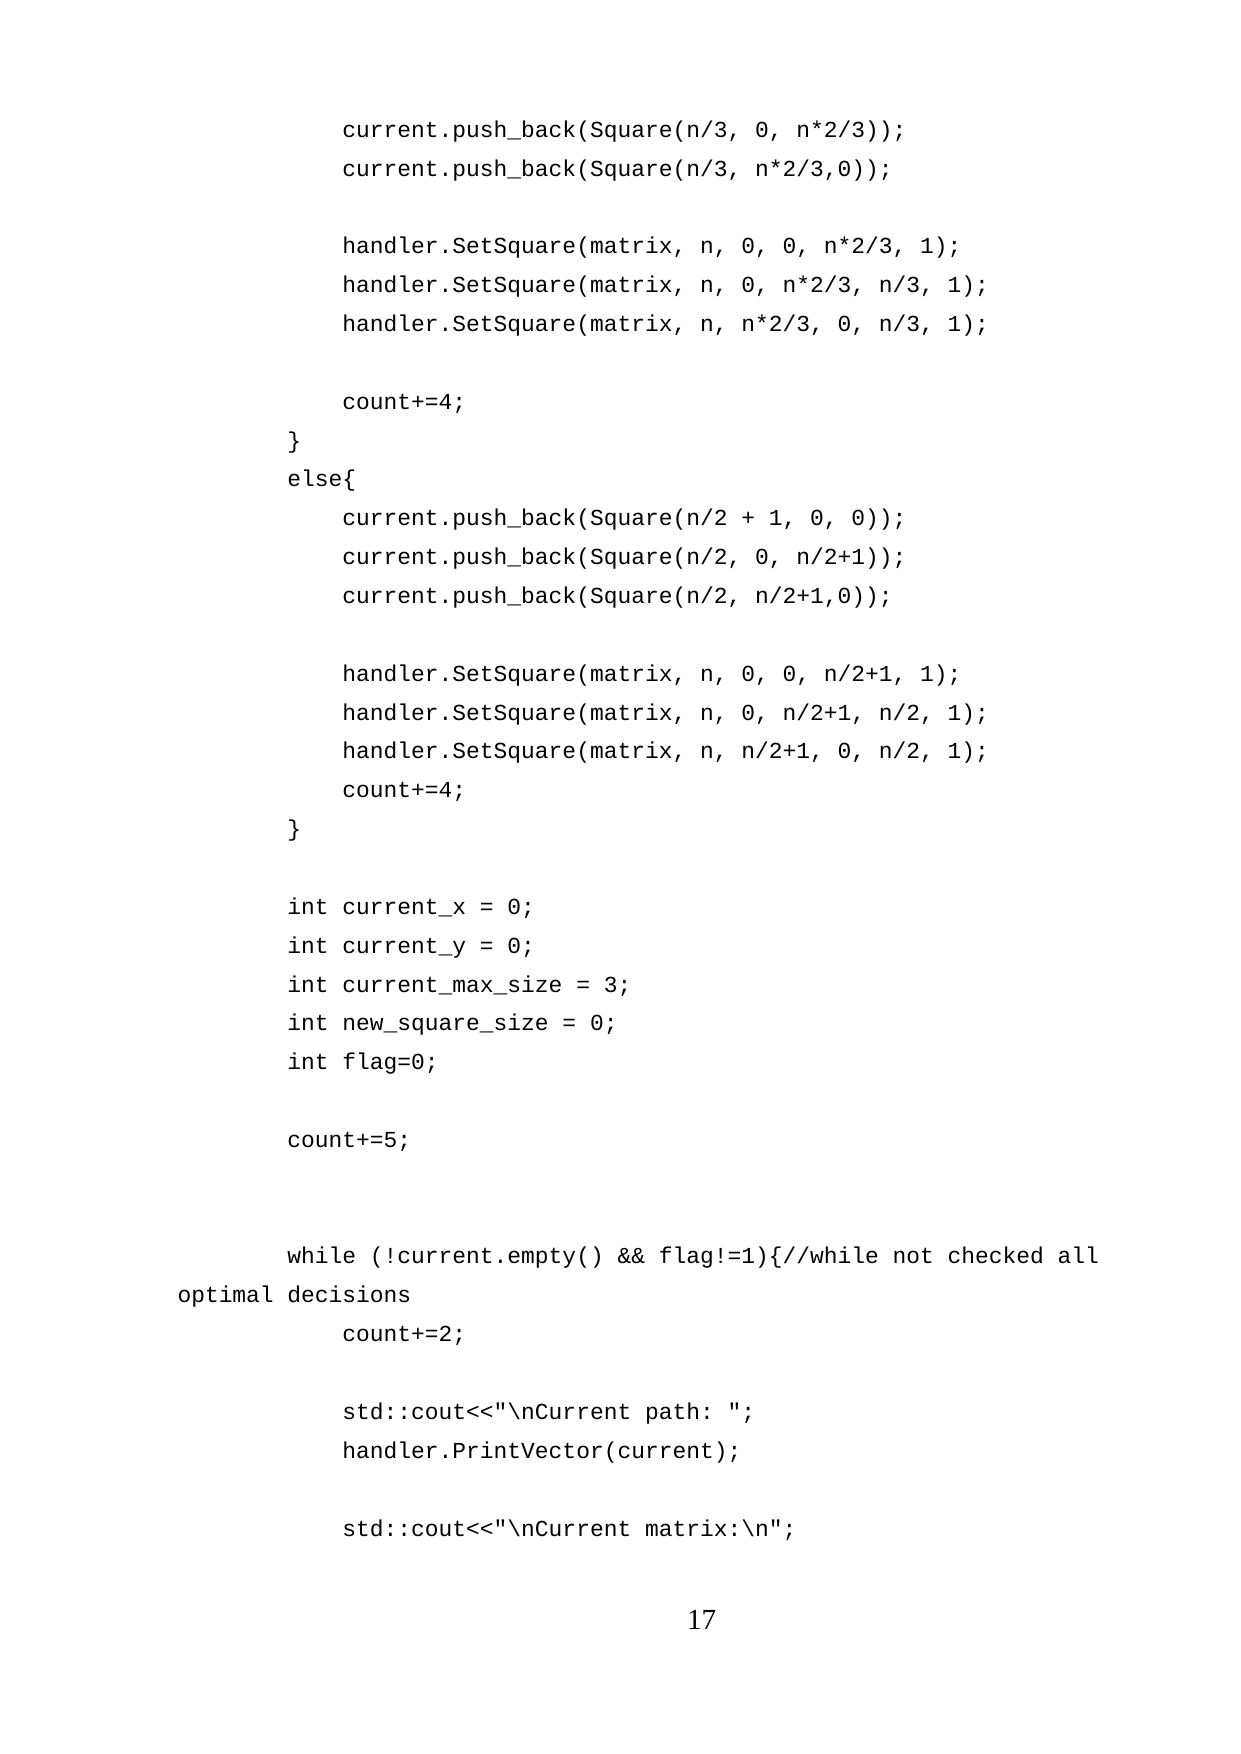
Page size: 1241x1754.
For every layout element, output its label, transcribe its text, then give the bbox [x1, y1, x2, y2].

text count+=5; [177, 1128, 1152, 1154]
text int current_y = 0; [177, 934, 1152, 960]
text handler.SetSquare(matrix, n, 0, 0, n/2+1, 1); [177, 662, 1152, 688]
text while (!current.empty() && flag!=1){//while not checked all optimal decisions [177, 1245, 1152, 1310]
text } [177, 429, 1152, 455]
text else{ [177, 468, 1152, 494]
text } [177, 817, 1152, 843]
text int current_x = 0; [177, 895, 1152, 921]
text count+=4; [177, 390, 1152, 416]
text current.push_back(Square(n/2, 0, n/2+1)); [177, 546, 1152, 571]
text handler.PrintVector(current); [177, 1439, 1152, 1465]
text handler.SetSquare(matrix, n, n/2+1, 0, n/2, 1); [177, 740, 1152, 766]
text int new_square_size = 0; [177, 1012, 1152, 1038]
text handler.SetSquare(matrix, n, n*2/3, 0, n/3, 1); [177, 312, 1152, 338]
text handler.SetSquare(matrix, n, 0, 0, n*2/3, 1); [177, 235, 1152, 261]
text int current_max_size = 3; [177, 973, 1152, 999]
text current.push_back(Square(n/2 + 1, 0, 0)); [177, 507, 1152, 533]
text current.push_back(Square(n/3, n*2/3,0)); [177, 157, 1152, 183]
text std::cout<<"\nCurrent path: "; [177, 1400, 1152, 1426]
text current.push_back(Square(n/3, 0, n*2/3)); [177, 118, 1152, 144]
text std::cout<<"\nCurrent matrix:\n"; [177, 1517, 1152, 1543]
text int flag=0; [177, 1051, 1152, 1077]
text handler.SetSquare(matrix, n, 0, n*2/3, n/3, 1); [177, 273, 1152, 299]
text current.push_back(Square(n/2, n/2+1,0)); [177, 584, 1152, 610]
text count+=4; [177, 779, 1152, 804]
text handler.SetSquare(matrix, n, 0, n/2+1, n/2, 1); [177, 701, 1152, 727]
text count+=2; [177, 1323, 1152, 1348]
